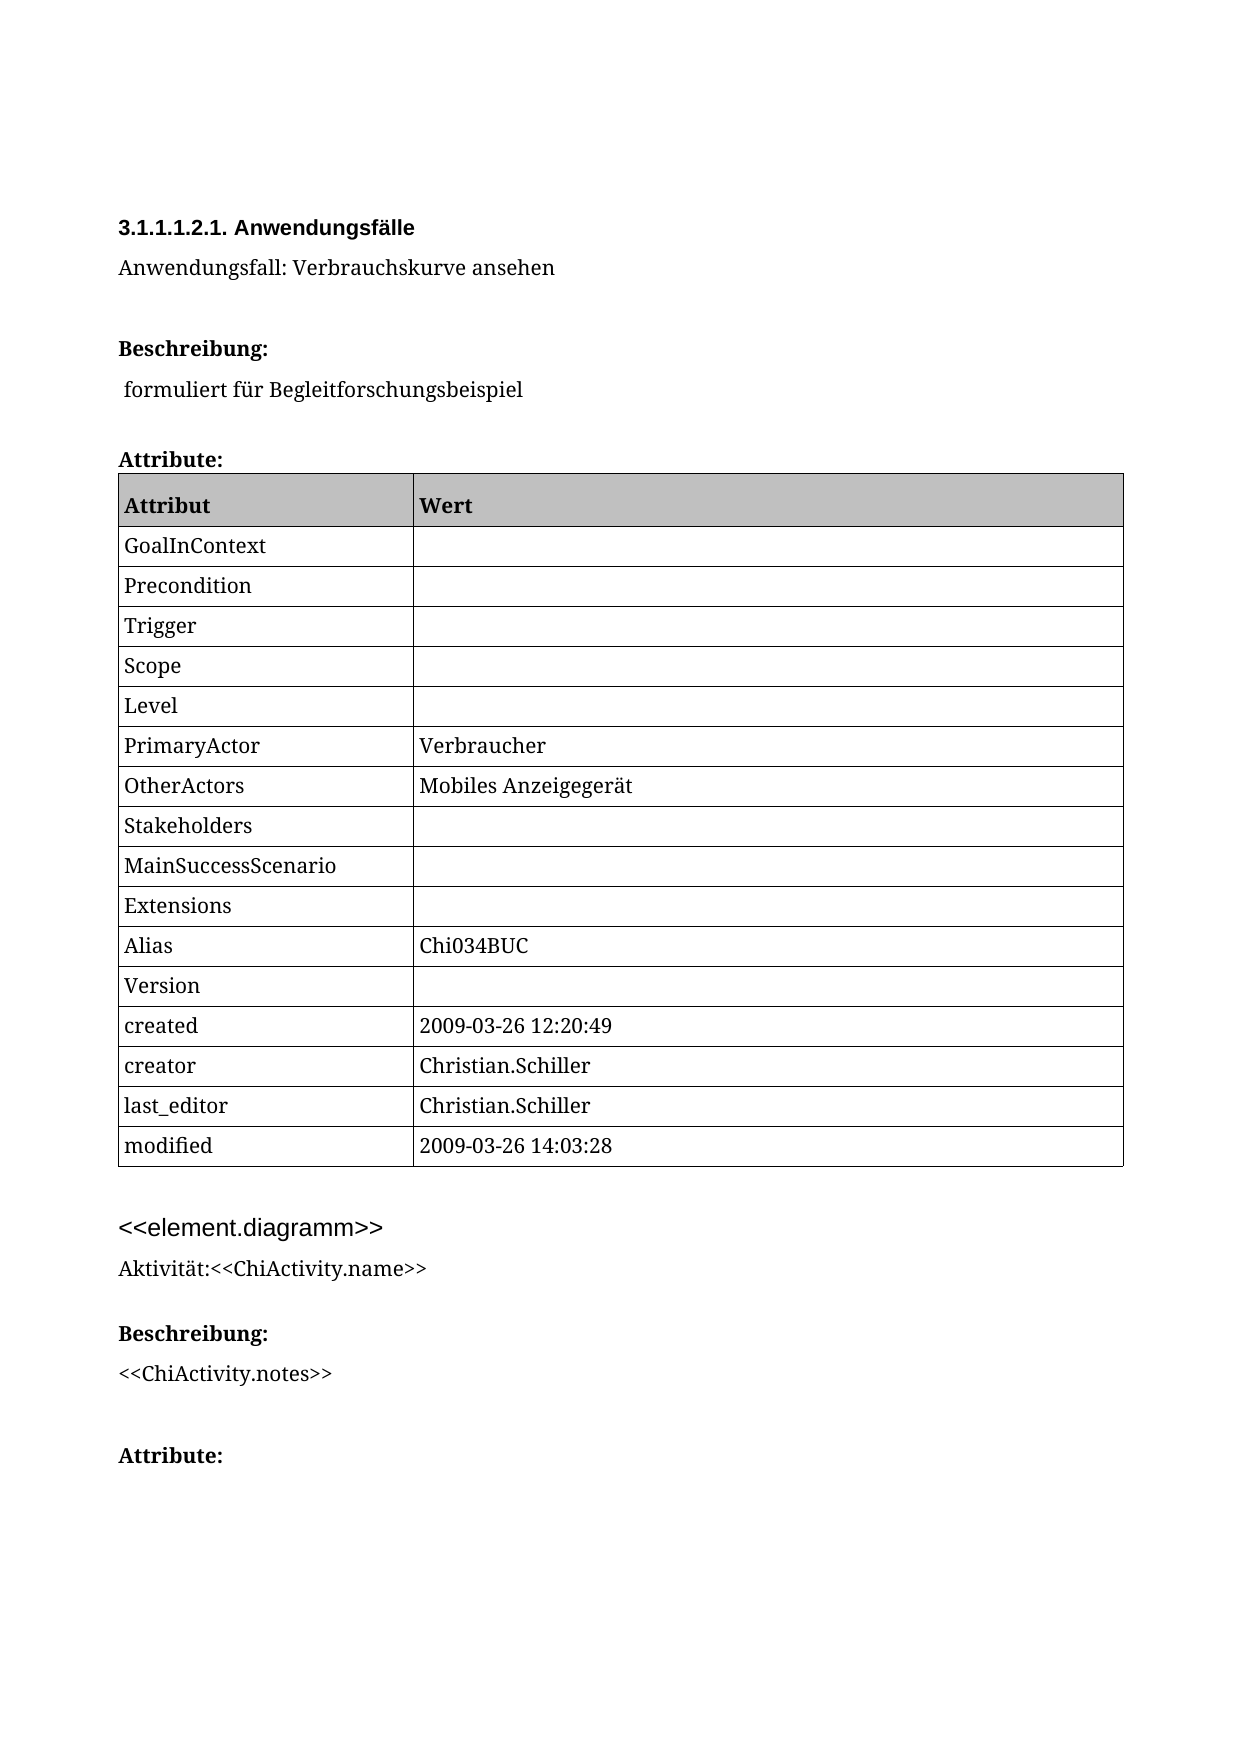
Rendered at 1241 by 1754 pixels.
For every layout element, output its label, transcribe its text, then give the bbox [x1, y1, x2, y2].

text Aktivität:<<ChiActivity.name>> [118, 1254, 1122, 1282]
table_cell 2009-03-26 12:20:49 [414, 1007, 1123, 1046]
table_cell Precondition [119, 567, 413, 606]
table_cell Extensions [119, 887, 413, 926]
table_header Wert [414, 474, 1123, 526]
table_cell [414, 567, 1123, 606]
text <<ChiActivity.notes>> [118, 1359, 1122, 1388]
text Attribute: [118, 445, 1122, 473]
table_cell Stakeholders [119, 807, 413, 846]
table_cell Level [119, 687, 413, 726]
table_cell [414, 607, 1123, 646]
table_cell Mobiles Anzeigegerät [414, 767, 1123, 806]
table_cell Alias [119, 927, 413, 966]
text Anwendungsfall: Verbrauchskurve ansehen [118, 253, 1122, 281]
text Attribute: [118, 1441, 1122, 1470]
text formuliert für Begleitforschungsbeispiel [118, 376, 1122, 432]
table_cell Chi034BUC [414, 927, 1123, 966]
table_cell [414, 967, 1123, 1006]
table_cell [414, 807, 1123, 846]
table_cell Christian.Schiller [414, 1087, 1123, 1126]
table_cell OtherActors [119, 767, 413, 806]
table_cell Scope [119, 647, 413, 686]
table_cell modified [119, 1127, 413, 1166]
table_cell last_editor [119, 1087, 413, 1126]
table_cell [414, 847, 1123, 886]
subtitle Anwendungsfälle [118, 215, 1122, 240]
table_cell Verbraucher [414, 727, 1123, 766]
table_cell [414, 647, 1123, 686]
table_cell created [119, 1007, 413, 1046]
table_cell MainSuccessScenario [119, 847, 413, 886]
text Beschreibung: [118, 1319, 1122, 1347]
table_cell PrimaryActor [119, 727, 413, 766]
text Beschreibung: [118, 334, 1122, 363]
table_cell 2009-03-26 14:03:28 [414, 1127, 1123, 1166]
table_cell creator [119, 1047, 413, 1086]
table_cell GoalInContext [119, 527, 413, 566]
table_header Attribut [119, 474, 413, 526]
table_cell Trigger [119, 607, 413, 646]
table_cell [414, 687, 1123, 726]
table_cell [414, 887, 1123, 926]
table_cell [414, 527, 1123, 566]
table_cell Christian.Schiller [414, 1047, 1123, 1086]
table_cell Version [119, 967, 413, 1006]
text <<element.diagramm>> [118, 1212, 1122, 1241]
